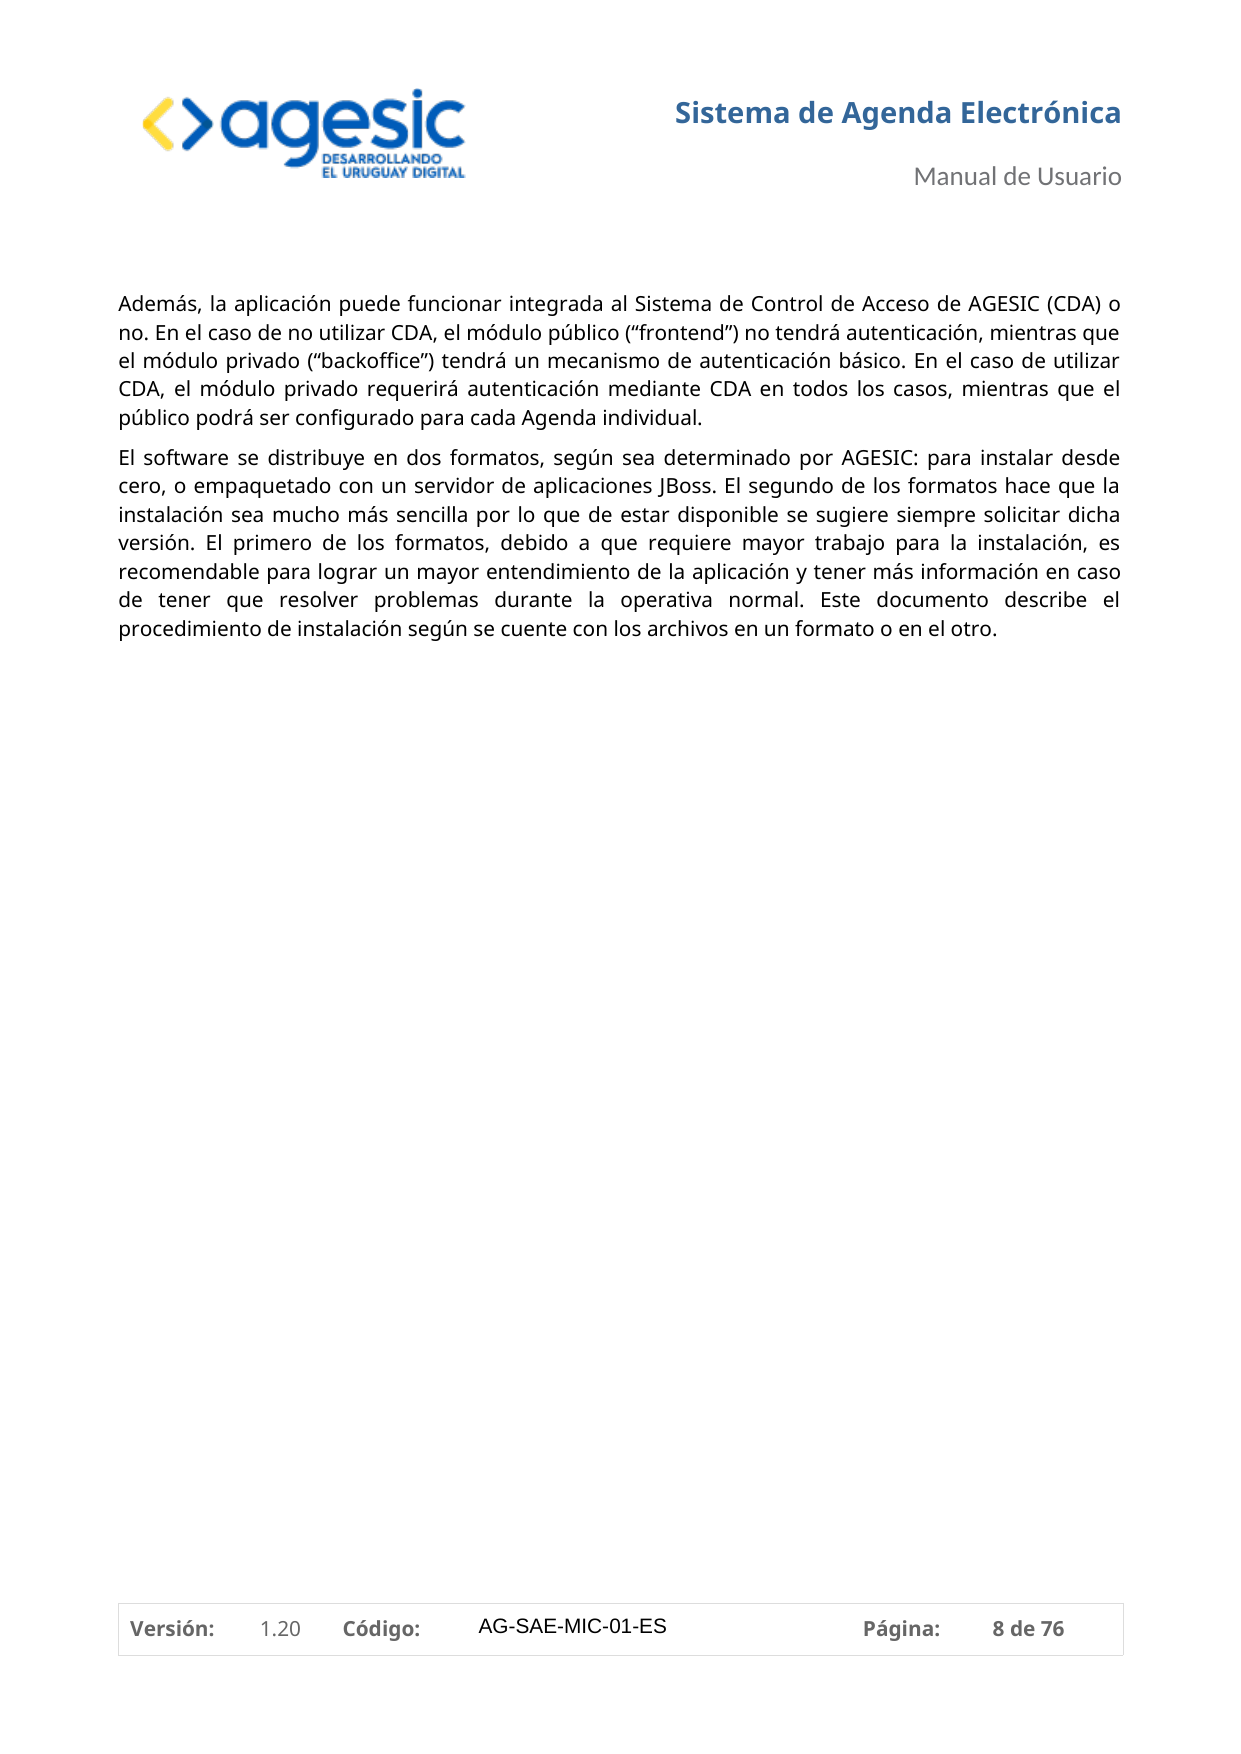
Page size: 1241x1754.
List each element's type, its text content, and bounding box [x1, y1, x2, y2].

picture [142, 88, 466, 178]
text El software se distribuye en dos formatos, según sea determinado por AGESIC: para instalar desde cero, o empaquetado con un servidor de aplicaciones JBoss. El segundo de los formatos hace que la instalación sea mucho más sencilla por lo que de estar disponible se sugiere siempre solicitar dicha versión. El primero de los formatos, debido a que requiere mayor trabajo para la instalación, es recomendable para lograr un mayor entendimiento de la aplicación y tener más información en caso de tener que resolver problemas durante la operativa normal. Este documento describe el procedimiento de instalación según se cuente con los archivos en un formato o en el otro. [118, 443, 1122, 642]
text Además, la aplicación puede funcionar integrada al Sistema de Control de Acceso de AGESIC (CDA) o no. En el caso de no utilizar CDA, el módulo público (“frontend”) no tendrá autenticación, mientras que el módulo privado (“backoffice”) tendrá un mecanismo de autenticación básico. En el caso de utilizar CDA, el módulo privado requerirá autenticación mediante CDA en todos los casos, mientras que el público podrá ser configurado para cada Agenda individual. [118, 289, 1122, 431]
